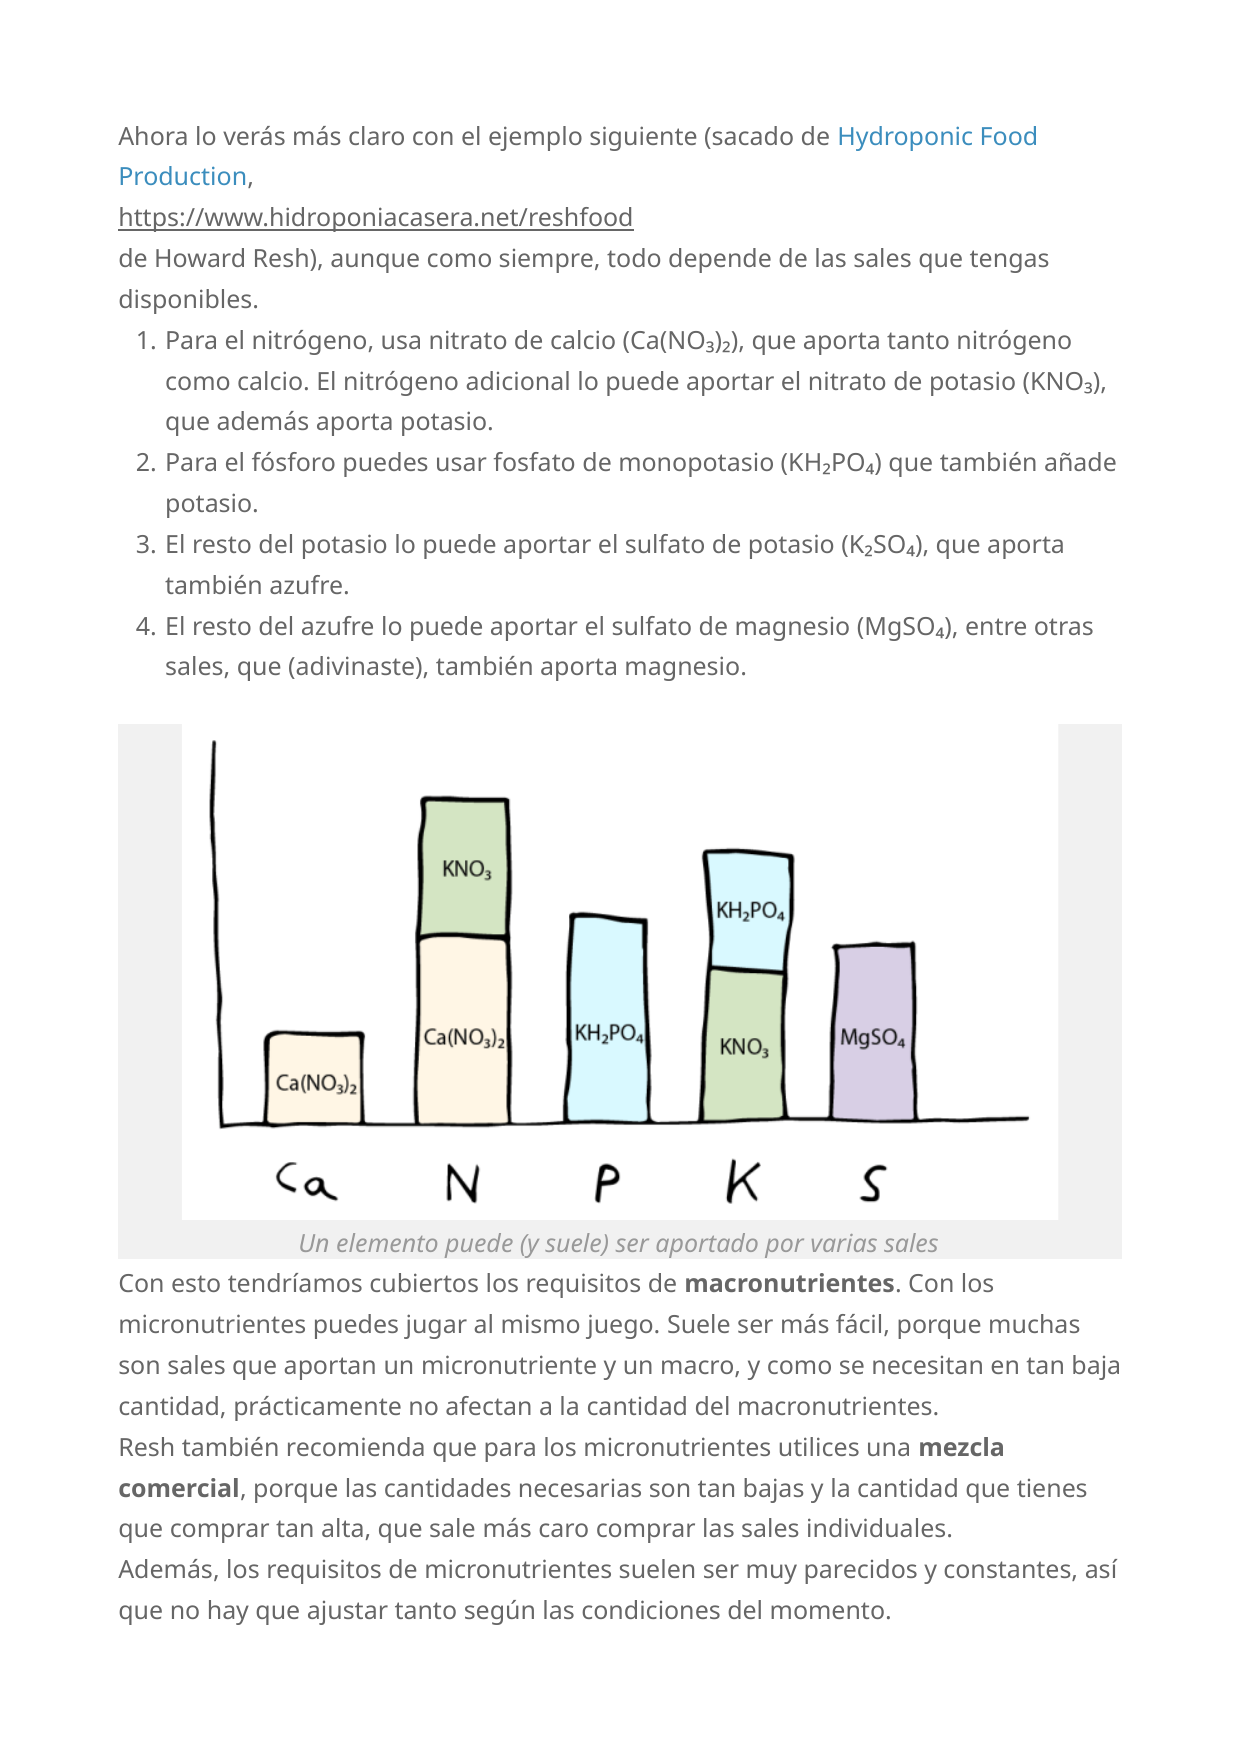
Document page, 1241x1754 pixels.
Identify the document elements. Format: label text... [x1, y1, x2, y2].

text https://www.hidroponiacasera.net/reshfood [118, 200, 1122, 234]
list El resto del azufre lo puede aportar el sulfato de magnesio (MgSO₄), entre otras sales, que (adivinaste), también aporta magnesio. [136, 608, 1122, 683]
text Ahora lo verás más claro con el ejemplo siguiente (sacado de Hydroponic Food Production, [118, 118, 1122, 193]
list Para el fósforo puedes usar fosfato de monopotasio (KH₂PO₄) que también añade potasio. [136, 445, 1122, 520]
text de Howard Resh), aunque como siempre, todo depende de las sales que tengas disponibles. [118, 241, 1122, 316]
text Un elemento puede (y suele) ser aportado por varias sales [118, 1225, 1122, 1259]
text Además, los requisitos de micronutrientes suelen ser muy parecidos y constantes, así que no hay que ajustar tanto según las condiciones del momento. [118, 1552, 1122, 1627]
list El resto del potasio lo puede aportar el sulfato de potasio (K₂SO₄), que aporta también azufre. [136, 526, 1122, 601]
list Para el nitrógeno, usa nitrato de calcio (Ca(NO₃)₂), que aporta tanto nitrógeno como calcio. El nitrógeno adicional lo puede aportar el nitrato de potasio (KNO₃), que además aporta potasio. [136, 322, 1122, 438]
text Con esto tendríamos cubiertos los requisitos de macronutrientes. Con los micronutrientes puedes jugar al mismo juego. Suele ser más fácil, porque muchas son sales que aportan un micronutriente y un macro, y como se necesitan en tan baja cantidad, prácticamente no afectan a la cantidad del macronutrientes. [118, 1266, 1122, 1423]
picture [181, 724, 1059, 1220]
text Resh también recomienda que para los micronutrientes utilices una mezcla comercial, porque las cantidades necesarias son tan bajas y la cantidad que tienes que comprar tan alta, que sale más caro comprar las sales individuales. [118, 1429, 1122, 1545]
